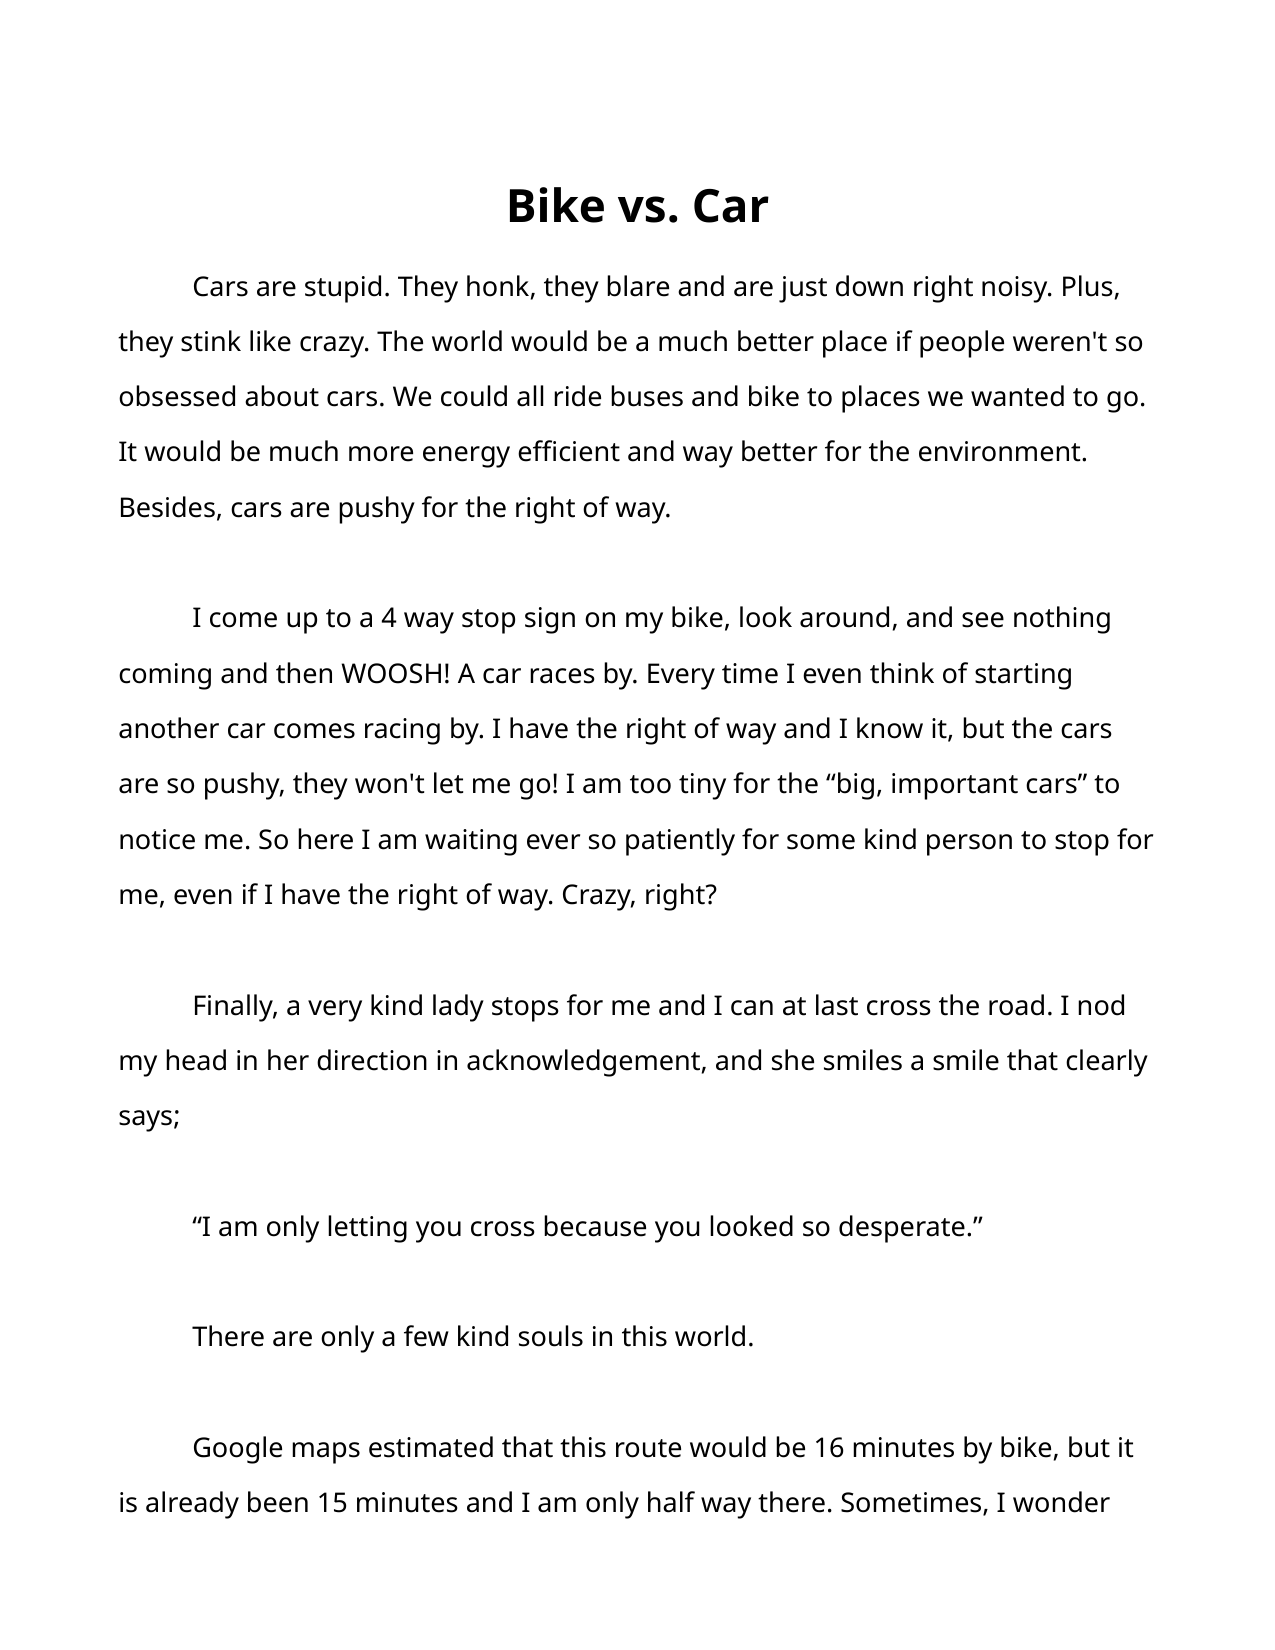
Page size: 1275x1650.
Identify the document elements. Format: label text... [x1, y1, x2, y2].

text Cars are stupid. They honk, they blare and are just down right noisy. Plus, they stink like crazy. The world would be a much better place if people weren't so obsessed about cars. We could all ride buses and bike to places we wanted to go. It would be much more energy efficient and way better for the environment. Besides, cars are pushy for the right of way. [118, 267, 1157, 525]
text I come up to a 4 way stop sign on my bike, look around, and see nothing coming and then WOOSH! A car races by. Every time I even think of starting another car comes racing by. I have the right of way and I know it, but the cars are so pushy, they won't let me go! I am too tiny for the “big, important cars” to notice me. So here I am waiting ever so patiently for some kind person to stop for me, even if I have the right of way. Crazy, right? [118, 599, 1157, 912]
text Bike vs. Car [118, 173, 1157, 236]
text “I am only letting you cross because you looked so desperate.” [118, 1207, 1157, 1244]
text There are only a few kind souls in this world. [118, 1318, 1157, 1355]
text Google maps estimated that this route would be 16 minutes by bike, but it is already been 15 minutes and I am only half way there. Sometimes, I wonder [118, 1428, 1157, 1521]
text Finally, a very kind lady stops for me and I can at last cross the road. I nod my head in her direction in acknowledgement, and she smiles a smile that clearly says; [118, 986, 1157, 1133]
